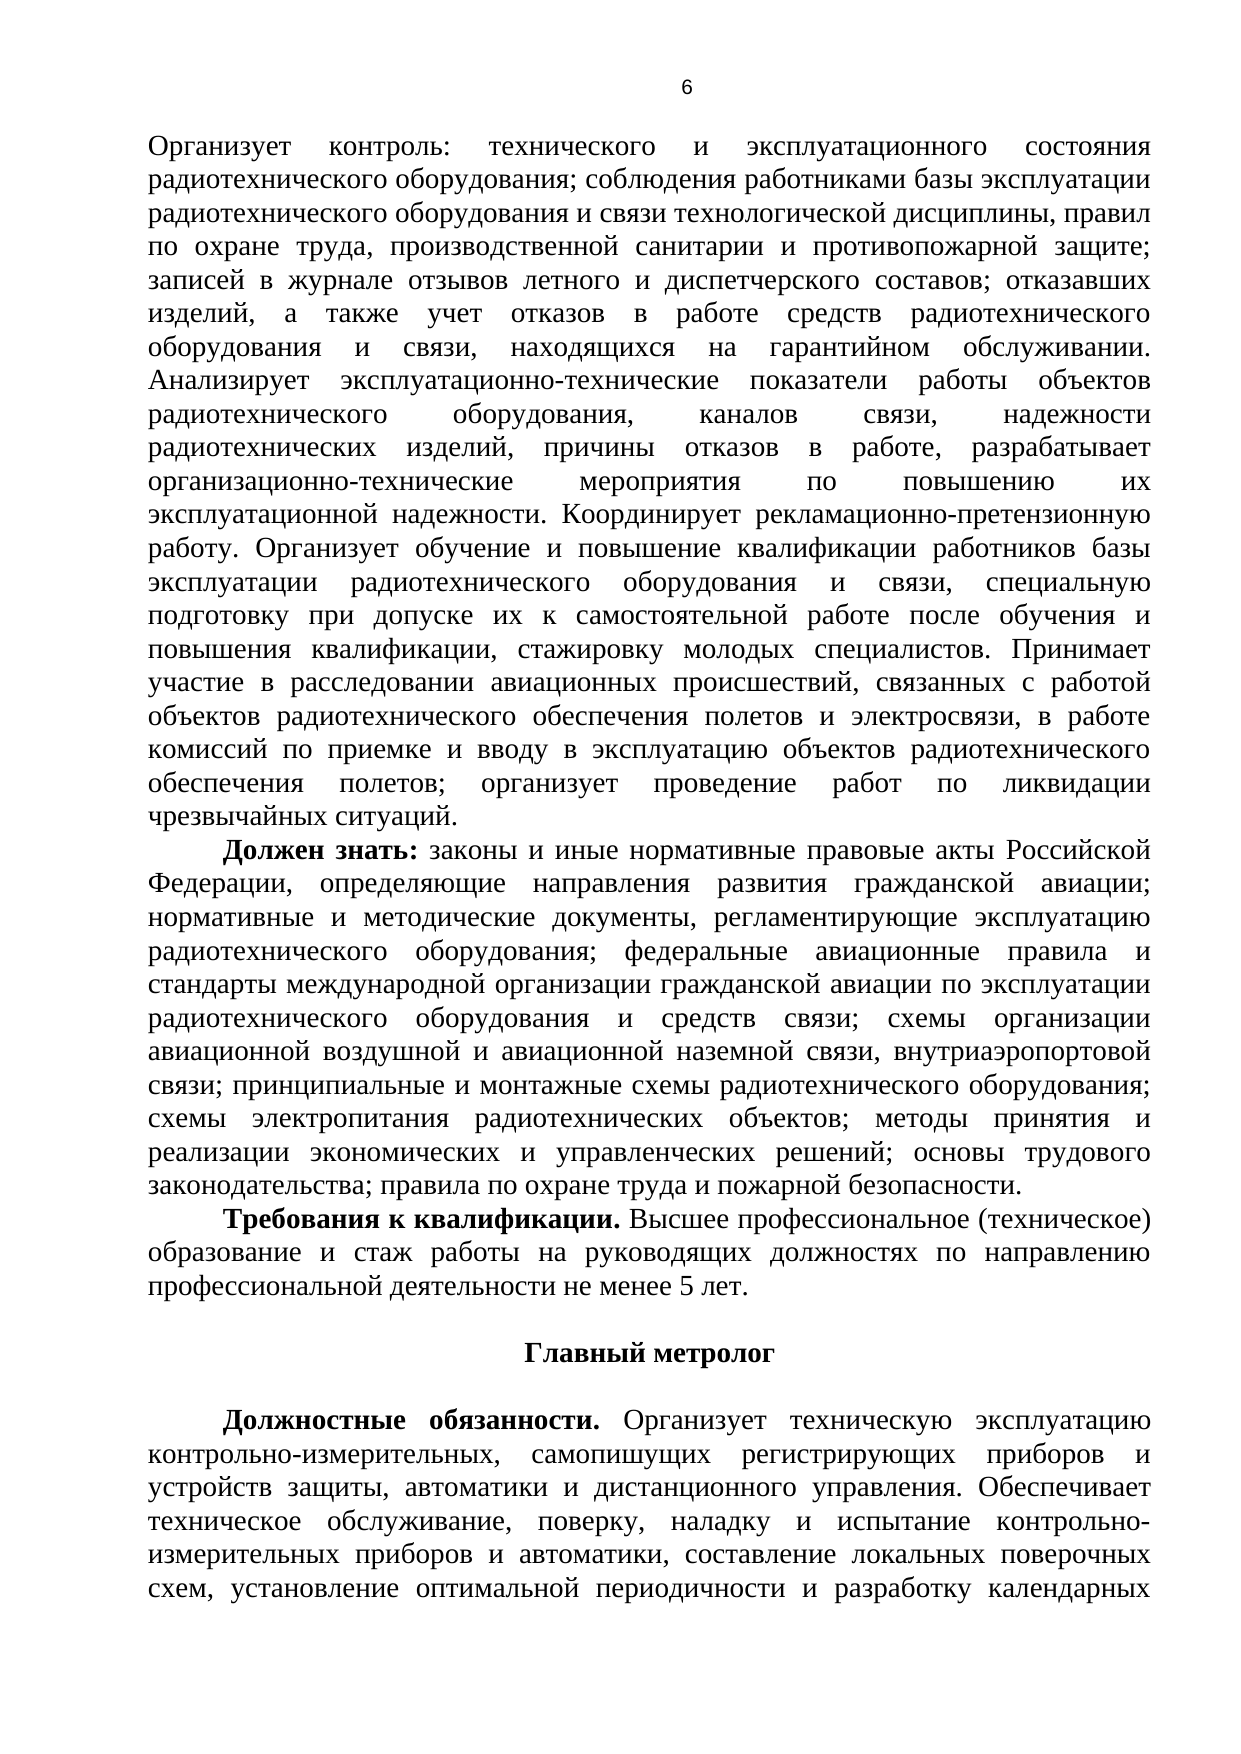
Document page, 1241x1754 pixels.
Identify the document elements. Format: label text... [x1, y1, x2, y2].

text Требования к квалификации. Высшее профессиональное (техническое) образование и стаж работы на руководящих должностях по направлению профессиональной деятельности не менее 5 лет. [148, 1201, 1152, 1302]
text Организует контроль: технического и эксплуатационного состояния радиотехнического оборудования; соблюдения работниками базы эксплуатации радиотехнического оборудования и связи технологической дисциплины, правил по охране труда, производственной санитарии и противопожарной защите; записей в журнале отзывов летного и диспетчерского составов; отказавших изделий, а также учет отказов в работе средств радиотехнического оборудования и связи, находящихся на гарантийном обслуживании. Анализирует эксплуатационно-технические показатели работы объектов радиотехнического оборудования, каналов связи, надежности радиотехнических изделий, причины отказов в работе, разрабатывает организационно-технические мероприятия по повышению их эксплуатационной надежности. Координирует рекламационно-претензионную работу. Организует обучение и повышение квалификации работников базы эксплуатации радиотехнического оборудования и связи, специальную подготовку при допуске их к самостоятельной работе после обучения и повышения квалификации, стажировку молодых специалистов. Принимает участие в расследовании авиационных происшествий, связанных с работой объектов радиотехнического обеспечения полетов и электросвязи, в работе комиссий по приемке и вводу в эксплуатацию объектов радиотехнического обеспечения полетов; организует проведение работ по ликвидации чрезвычайных ситуаций. [148, 128, 1152, 832]
text Должен знать: законы и иные нормативные правовые акты Российской Федерации, определяющие направления развития гражданской авиации; нормативные и методические документы, регламентирующие эксплуатацию радиотехнического оборудования; федеральные авиационные правила и стандарты международной организации гражданской авиации по эксплуатации радиотехнического оборудования и средств связи; схемы организации авиационной воздушной и авиационной наземной связи, внутриаэропортовой связи; принципиальные и монтажные схемы радиотехнического оборудования; схемы электропитания радиотехнических объектов; методы принятия и реализации экономических и управленческих решений; основы трудового законодательства; правила по охране труда и пожарной безопасности. [148, 832, 1152, 1201]
subtitle Главный метролог [148, 1335, 1152, 1369]
text Должностные обязанности. Организует техническую эксплуатацию контрольно-измерительных, самопишущих регистрирующих приборов и устройств защиты, автоматики и дистанционного управления. Обеспечивает техническое обслуживание, поверку, наладку и испытание контрольно-измерительных приборов и автоматики, составление локальных поверочных схем, установление оптимальной периодичности и разработку календарных [148, 1402, 1152, 1603]
